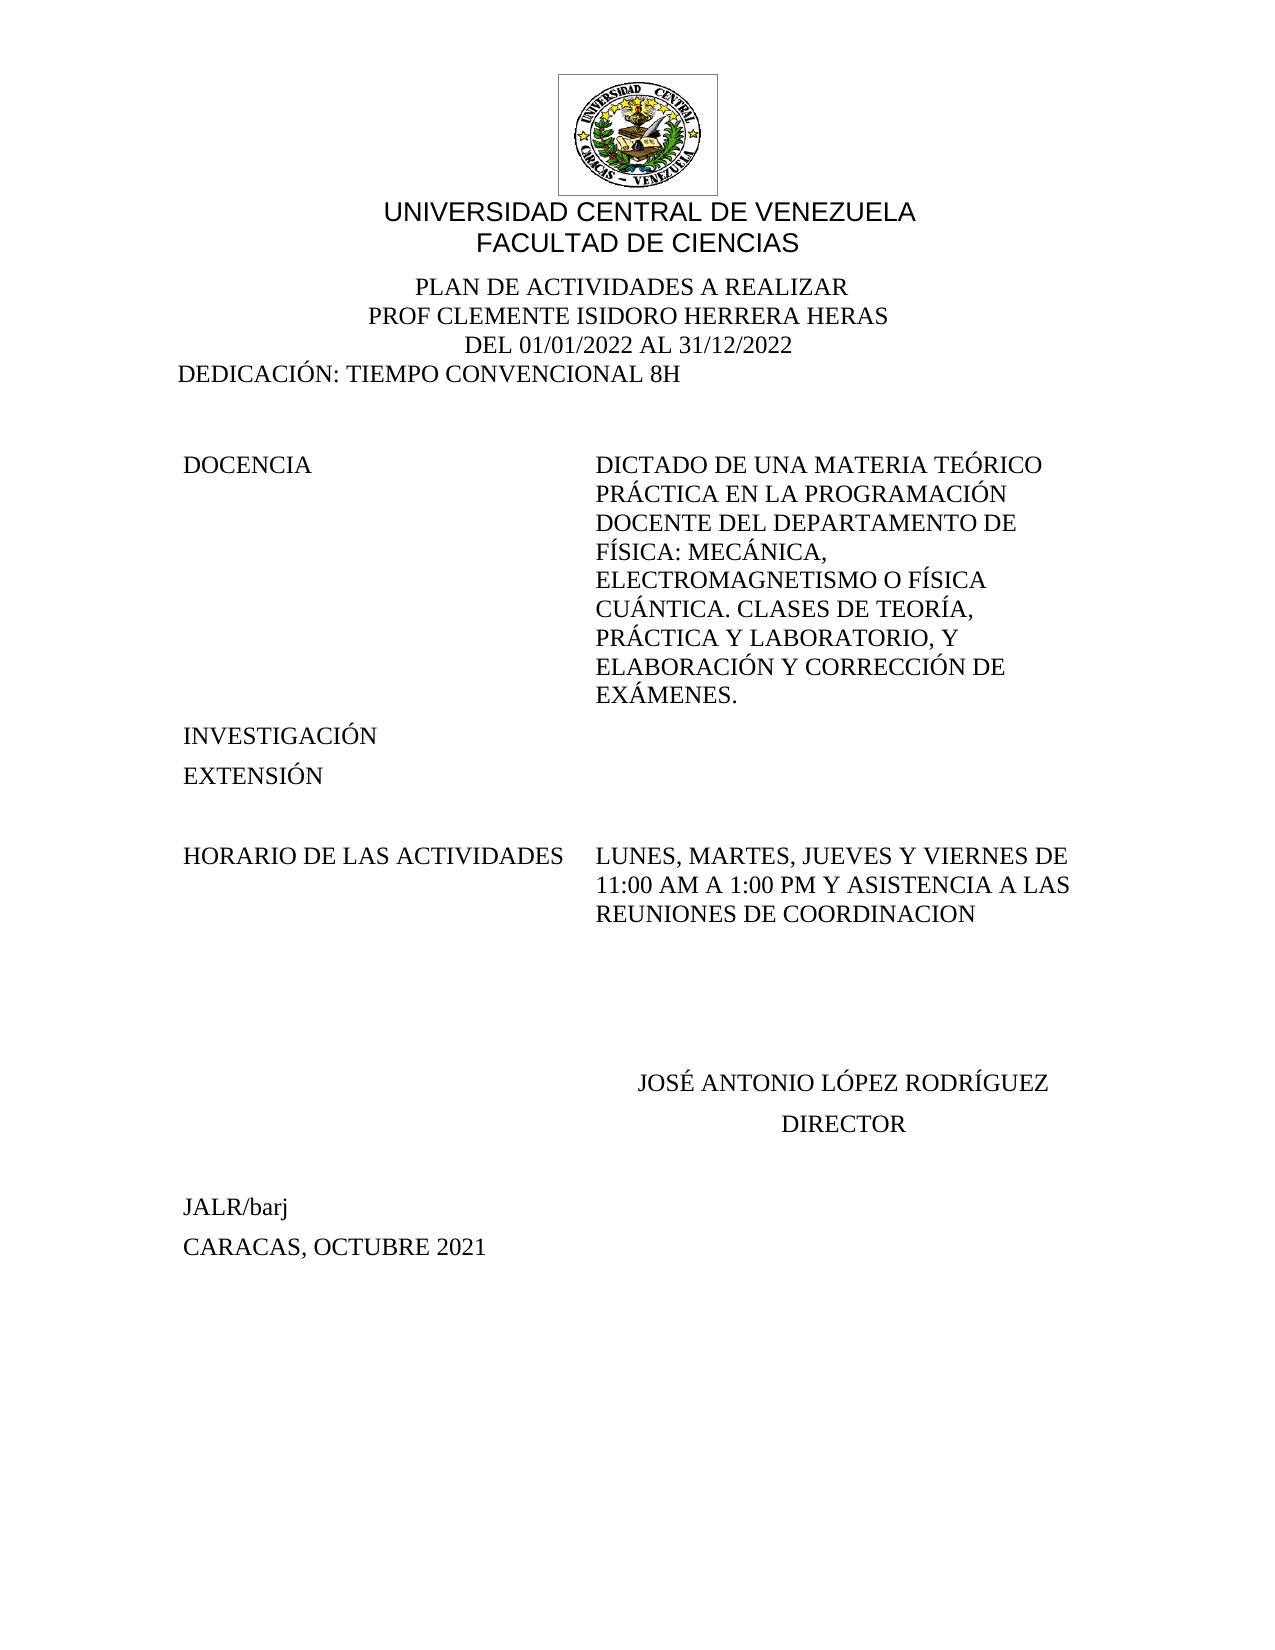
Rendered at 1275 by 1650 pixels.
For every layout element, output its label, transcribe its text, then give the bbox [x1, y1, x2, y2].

table_cell extensión [177, 755, 590, 796]
table_cell CARACAS, OCTUBRE 2021 [177, 1226, 590, 1267]
table_header DICTADO DE UNA MATERIA TEÓRICO PRÁCTICA EN LA PROGRAMACIÓN DOCENTE DEL DEPARTAMENTO DE FÍSICA: MECÁNICA, ELECTROMAGNETISMO O FÍSICA CUÁNTICA. CLASES DE TEORÍA, PRÁCTICA Y LABORATORIO, Y ELABORACIÓN Y CORRECCIÓN DE EXÁMENES. [590, 445, 1097, 715]
text dedicación: Tiempo Convencional 8H [177, 359, 1086, 387]
table_cell [590, 1226, 1097, 1267]
table_header DOCENCIA [177, 445, 590, 715]
table_cell LUNES, MARTES, JUEVES Y VIERNES DE 11:00 AM A 1:00 PM Y ASISTENCIA A LAS REUNIONES DE COORDINACION [590, 836, 1097, 933]
table_header [177, 1020, 590, 1103]
text DEL 01/01/2022 al 31/12/2022 [177, 330, 1086, 359]
text PLAN DE ACTIVIDADES A REALIZAR [177, 272, 1086, 301]
table_cell JALR/barj [177, 1186, 590, 1226]
table_header JOSÉ ANTONIO LÓPEZ RODRÍGUEZ [590, 1020, 1097, 1103]
table_cell investigación [177, 715, 590, 755]
table_cell [590, 755, 1097, 796]
table_cell [177, 1103, 590, 1186]
table_cell DIRECTOR [590, 1103, 1097, 1186]
table_cell [590, 796, 1097, 836]
table_cell [177, 796, 590, 836]
table_cell [590, 1186, 1097, 1226]
table_cell [590, 715, 1097, 755]
table_cell HORARIO DE LAS ACTIVIDADES [177, 836, 590, 933]
text PROF Clemente Isidoro Herrera Heras [177, 301, 1086, 330]
